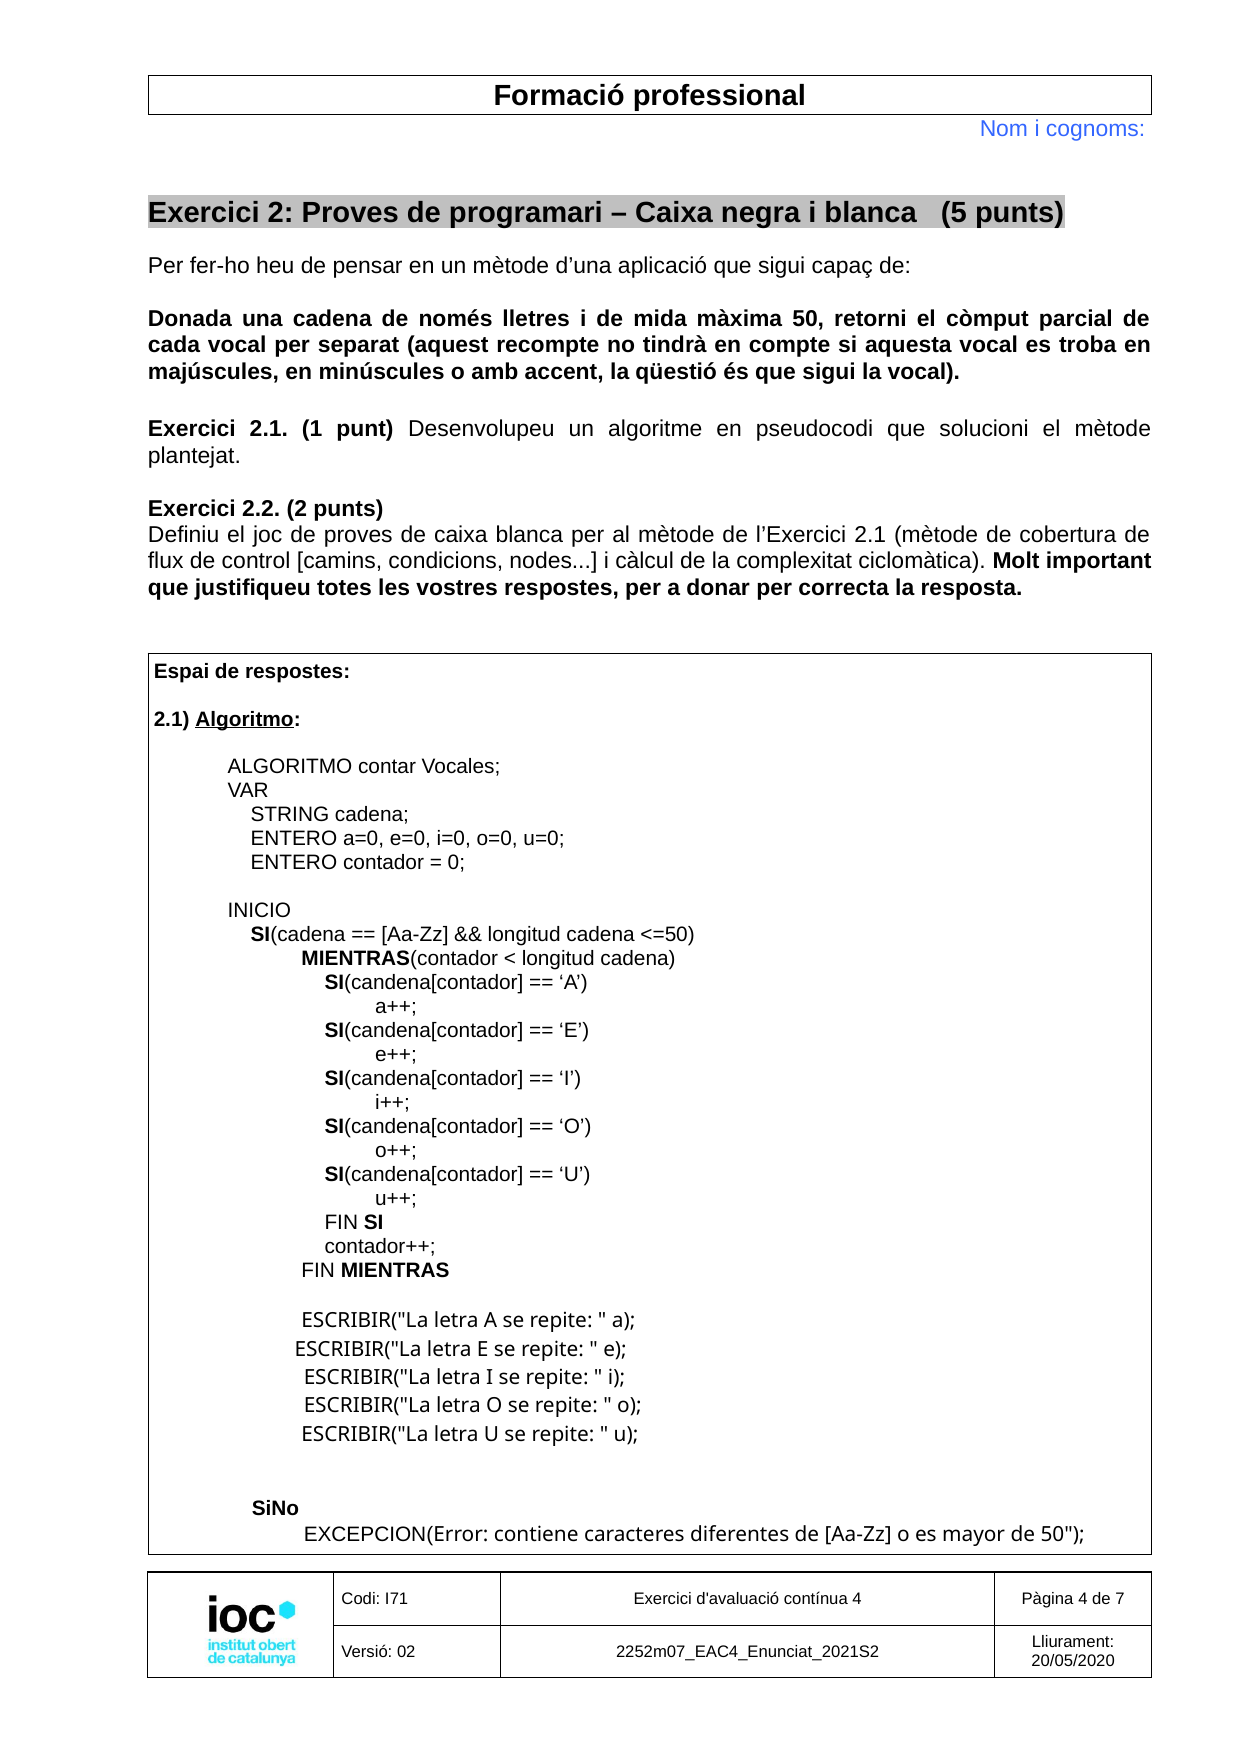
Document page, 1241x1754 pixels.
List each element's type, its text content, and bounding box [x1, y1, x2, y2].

text Exercici 2.1. (1 punt) Desenvolupeu un algoritme en pseudocodi que solucioni el mètode plantejat. [148, 415, 1151, 468]
text Per fer-ho heu de pensar en un mètode d’una aplicació que sigui capaç de: [148, 252, 1151, 279]
text Exercici 2.2. (2 punts) [148, 494, 1151, 521]
table_header Espai de respostes: 2.1) Algoritmo: ALGORITMO contar Vocales; VAR STRING cadena; ENTERO a=0, e=0, i=0, o=0, u=0; ENTERO contador = 0; INICIO SI(cadena == [Aa-Zz] && longitud cadena <=50) MIENTRAS(contador < longitud cadena) SI(candena[contador] == ‘A’) a++; SI(candena[contador] == ‘E’) e++; SI(candena[contador] == ‘I’) i++; SI(candena[contador] == ‘O’) o++; SI(candena[contador] == ‘U’) u++; FIN SI contador++; FIN MIENTRAS ESCRIBIR("La letra A se repite: " a); ESCRIBIR("La letra E se repite: " e); ESCRIBIR("La letra I se repite: " i); ESCRIBIR("La letra O se repite: " o); ESCRIBIR("La letra U se repite: " u); SiNo EXCEPCION(Error: contiene caracteres diferentes de [Aa-Zz] o es mayor de 50"); [149, 654, 1151, 1553]
text Donada una cadena de només lletres i de mida màxima 50, retorni el còmput parcial de cada vocal per separat (aquest recompte no tindrà en compte si aquesta vocal es troba en majúscules, en minúscules o amb accent, la qüestió és que sigui la vocal). [148, 305, 1151, 384]
picture [195, 1581, 309, 1677]
text Definiu el joc de proves de caixa blanca per al mètode de l’Exercici 2.1 (mètode de cobertura de flux de control [camins, condicions, nodes...] i càlcul de la complexitat ciclomàtica). Molt important que justifiqueu totes les vostres respostes, per a donar per correcta la resposta. [148, 521, 1151, 600]
text Exercici 2: Proves de programari – Caixa negra i blanca (5 punts) [148, 195, 1151, 228]
